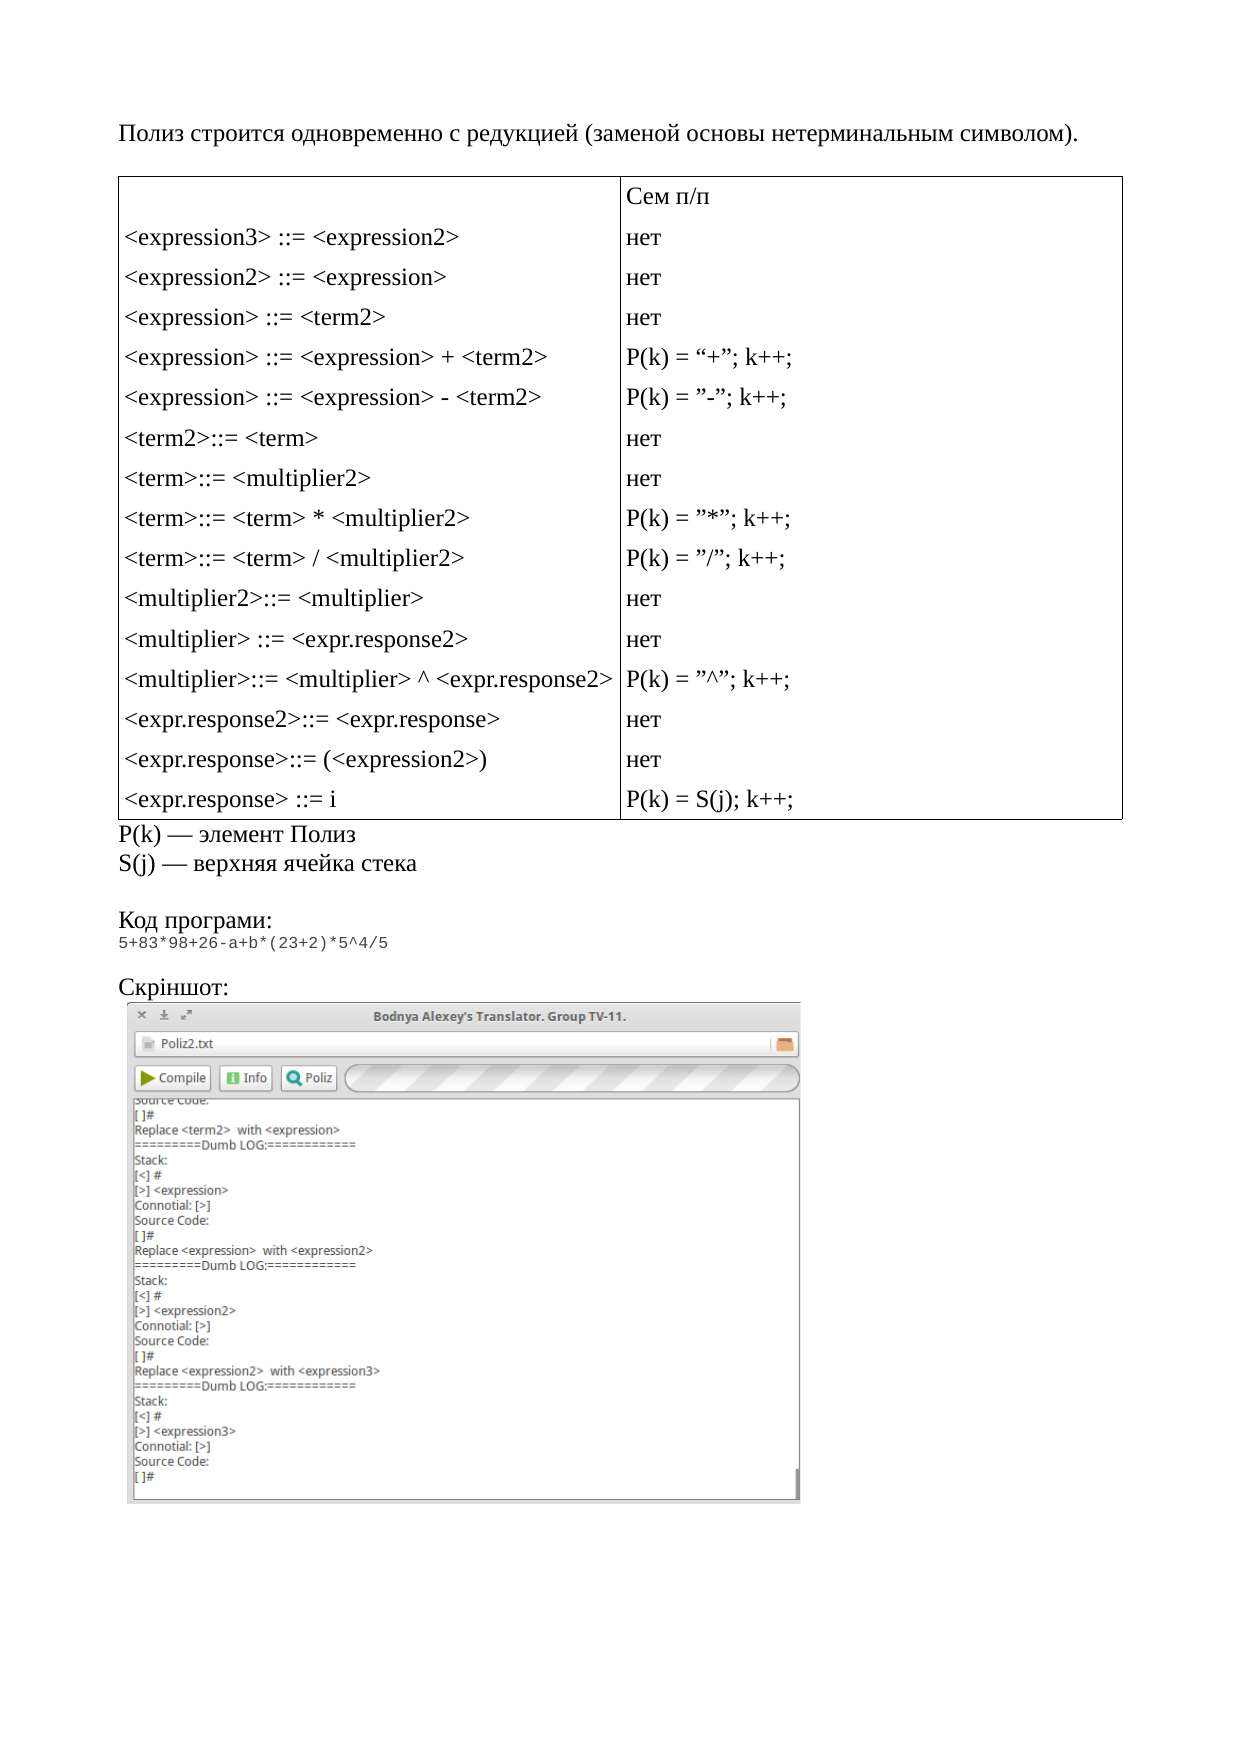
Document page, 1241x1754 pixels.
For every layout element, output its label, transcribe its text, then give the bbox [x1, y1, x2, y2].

table_cell нет [621, 457, 1122, 497]
table_cell <expression> ::= <expression> + <term2> [119, 337, 620, 377]
table_cell нет [621, 296, 1122, 337]
table_cell <multiplier2>::= <multiplier> [119, 578, 620, 618]
table_cell <expression> ::= <expression> - <term2> [119, 377, 620, 417]
table_cell <multiplier> ::= <expr.response2> [119, 618, 620, 658]
table_cell нет [621, 216, 1122, 256]
table_cell <expr.response> ::= i [119, 779, 620, 819]
table_cell <expression3> ::= <expression2> [119, 216, 620, 256]
text Полиз строится одновременно с редукцией (заменой основы нетерминальным символом). [118, 118, 1122, 147]
table_cell <term>::= <term> * <multiplier2> [119, 498, 620, 538]
table_cell <expr.response>::= (<expression2>) [119, 739, 620, 779]
table_cell <expression> ::= <term2> [119, 296, 620, 337]
table_cell <term2>::= <term> [119, 417, 620, 457]
text S(j) — верхняя ячейка стека [118, 848, 1122, 877]
text Скріншот: [118, 972, 1122, 1001]
table_header [119, 177, 620, 216]
table_cell нет [621, 699, 1122, 739]
table_cell <expression2> ::= <expression> [119, 256, 620, 296]
table_cell нет [621, 256, 1122, 296]
table_header Сем п/п [621, 177, 1122, 216]
table_cell P(k) = “+”; k++; [621, 337, 1122, 377]
table_cell P(k) = ”/”; k++; [621, 538, 1122, 578]
table_cell P(k) = ”-”; k++; [621, 377, 1122, 417]
table_cell <term>::= <multiplier2> [119, 457, 620, 497]
table_cell нет [621, 739, 1122, 779]
table_cell P(k) = ”*”; k++; [621, 498, 1122, 538]
text 5+83*98+26-a+b*(23+2)*5^4/5 [118, 934, 1122, 953]
table_cell нет [621, 578, 1122, 618]
table_cell нет [621, 417, 1122, 457]
text Код програми: [118, 905, 1122, 934]
table_cell <expr.response2>::= <expr.response> [119, 699, 620, 739]
text P(k) — элемент Полиз [118, 820, 1122, 848]
picture [127, 1002, 801, 1504]
table_cell нет [621, 618, 1122, 658]
table_cell P(k) = ”^”; k++; [621, 658, 1122, 698]
table_cell P(k) = S(j); k++; [621, 779, 1122, 819]
table_cell <term>::= <term> / <multiplier2> [119, 538, 620, 578]
table_cell <multiplier>::= <multiplier> ^ <expr.response2> [119, 658, 620, 698]
